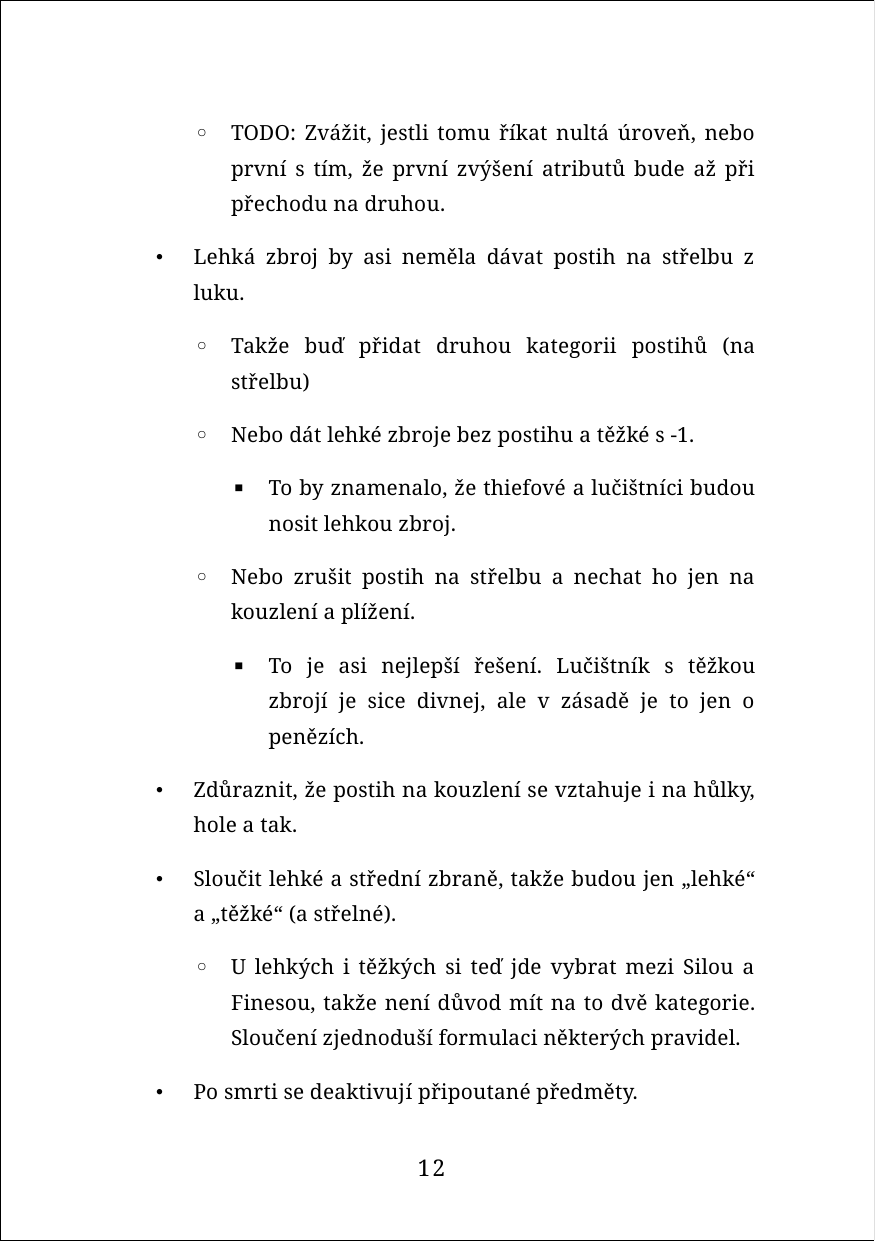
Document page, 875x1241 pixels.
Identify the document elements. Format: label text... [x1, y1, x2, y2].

list Nebo dát lehké zbroje bez postihu a těžké s -1. [193, 420, 756, 448]
list U lehkých i těžkých si teď jde vybrat mezi Silou a Finesou, takže není důvod mít na to dvě kategorie. Sloučení zjednoduší formulaci některých pravidel. [193, 952, 756, 1052]
list Po smrti se deaktivují připoutané předměty. [156, 1077, 756, 1105]
list Lehká zbroj by asi neměla dávat postih na střelbu z luku. [156, 242, 756, 306]
list To by znamenalo, že thiefové a lučištníci budou nosit lehkou zbroj. [231, 473, 756, 537]
list Takže buď přidat druhou kategorii postihů (na střelbu) [193, 331, 756, 395]
list Nebo zrušit postih na střelbu a nechat ho jen na kouzlení a plížení. [193, 562, 756, 626]
list To je asi nejlepší řešení. Lučištník s těžkou zbrojí je sice divnej, ale v zásadě je to jen o penězích. [231, 651, 756, 750]
list Zdůraznit, že postih na kouzlení se vztahuje i na hůlky, hole a tak. [156, 775, 756, 839]
list Sloučit lehké a střední zbraně, takže budou jen „lehké“ a „těžké“ (a střelné). [156, 864, 756, 928]
list TODO: Zvážit, jestli tomu říkat nultá úroveň, nebo první s tím, že první zvýšení atributů bude až při přechodu na druhou. [193, 118, 756, 218]
